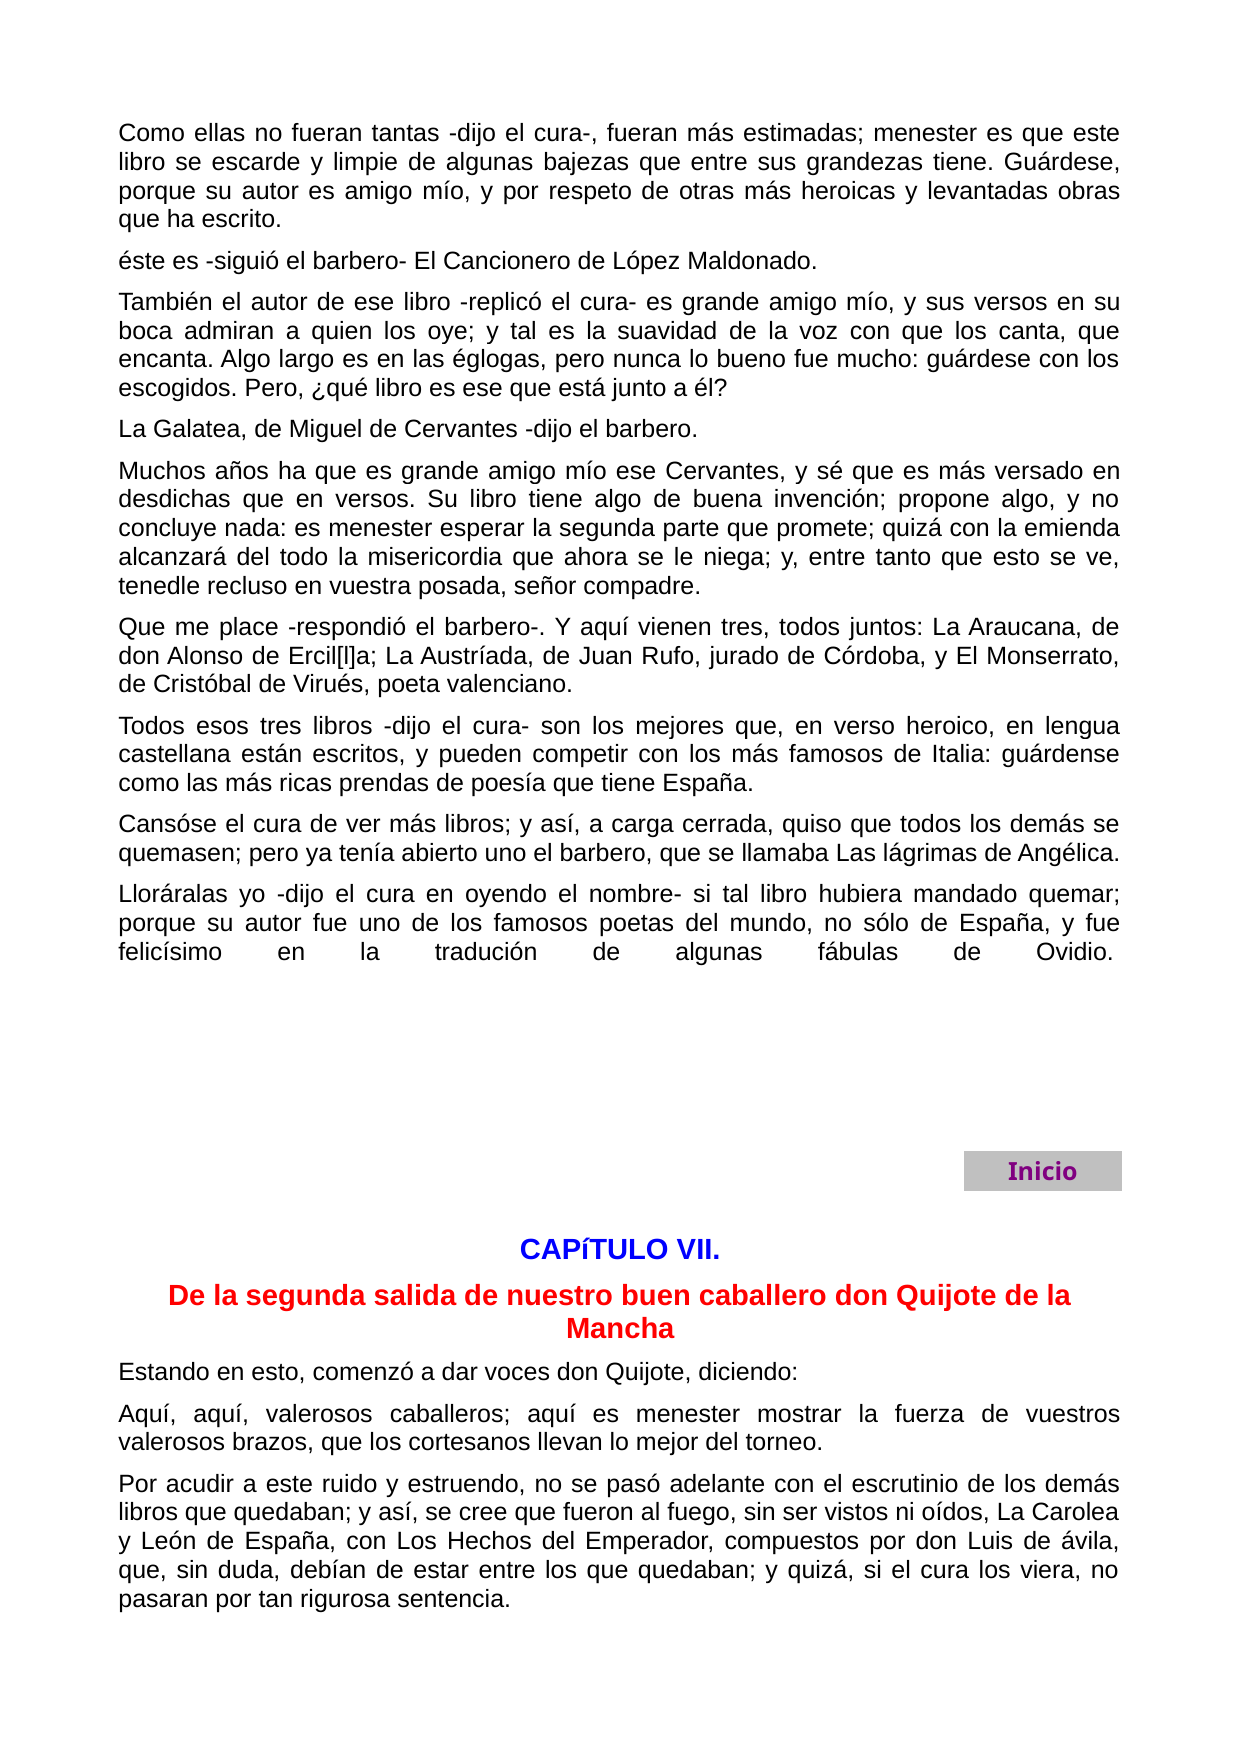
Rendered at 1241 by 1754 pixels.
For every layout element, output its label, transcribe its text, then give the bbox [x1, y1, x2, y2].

text Que me place -respondió el barbero-. Y aquí vienen tres, todos juntos: La Araucana, de don Alonso de Ercil[l]a; La Austríada, de Juan Rufo, jurado de Córdoba, y El Monserrato, de Cristóbal de Virués, poeta valenciano. [118, 612, 1122, 698]
text Por acudir a este ruido y estruendo, no se pasó adelante con el escrutinio de los demás libros que quedaban; y así, se cree que fueron al fuego, sin ser vistos ni oídos, La Carolea y León de España, con Los Hechos del Emperador, compuestos por don Luis de ávila, que, sin duda, debían de estar entre los que quedaban; y quizá, si el cura los viera, no pasaran por tan rigurosa sentencia. [118, 1469, 1122, 1612]
text Todos esos tres libros -dijo el cura- son los mejores que, en verso heroico, en lengua castellana están escritos, y pueden competir con los más famosos de Italia: guárdense como las más ricas prendas de poesía que tiene España. [118, 711, 1122, 797]
text Lloráralas yo -dijo el cura en oyendo el nombre- si tal libro hubiera mandado quemar; porque su autor fue uno de los famosos poetas del mundo, no sólo de España, y fue felicísimo en la tradución de algunas fábulas de Ovidio. [118, 879, 1122, 1138]
table_header Inicio [964, 1151, 1122, 1191]
text Como ellas no fueran tantas -dijo el cura-, fueran más estimadas; menester es que este libro se escarde y limpie de algunas bajezas que entre sus grandezas tiene. Guárdese, porque su autor es amigo mío, y por respeto de otras más heroicas y levantadas obras que ha escrito. [118, 118, 1122, 233]
text Aquí, aquí, valerosos caballeros; aquí es menester mostrar la fuerza de vuestros valerosos brazos, que los cortesanos llevan lo mejor del torneo. [118, 1399, 1122, 1456]
text De la segunda salida de nuestro buen caballero don Quijote de la Mancha [118, 1278, 1122, 1345]
text Estando en esto, comenzó a dar voces don Quijote, diciendo: [118, 1357, 1122, 1386]
text Muchos años ha que es grande amigo mío ese Cervantes, y sé que es más versado en desdichas que en versos. Su libro tiene algo de buena invención; propone algo, y no concluye nada: es menester esperar la segunda parte que promete; quizá con la emienda alcanzará del todo la misericordia que ahora se le niega; y, entre tanto que esto se ve, tenedle recluso en vuestra posada, señor compadre. [118, 456, 1122, 599]
text También el autor de ese libro -replicó el cura- es grande amigo mío, y sus versos en su boca admiran a quien los oye; y tal es la suavidad de la voz con que los canta, que encanta. Algo largo es en las églogas, pero nunca lo bueno fue mucho: guárdese con los escogidos. Pero, ¿qué libro es ese que está junto a él? [118, 287, 1122, 402]
table_header [118, 1151, 963, 1191]
text La Galatea, de Miguel de Cervantes -dijo el barbero. [118, 414, 1122, 443]
text CAPíTULO VII. [118, 1232, 1122, 1265]
text Cansóse el cura de ver más libros; y así, a carga cerrada, quiso que todos los demás se quemasen; pero ya tenía abierto uno el barbero, que se llamaba Las lágrimas de Angélica. [118, 809, 1122, 867]
text éste es -siguió el barbero- El Cancionero de López Maldonado. [118, 246, 1122, 274]
